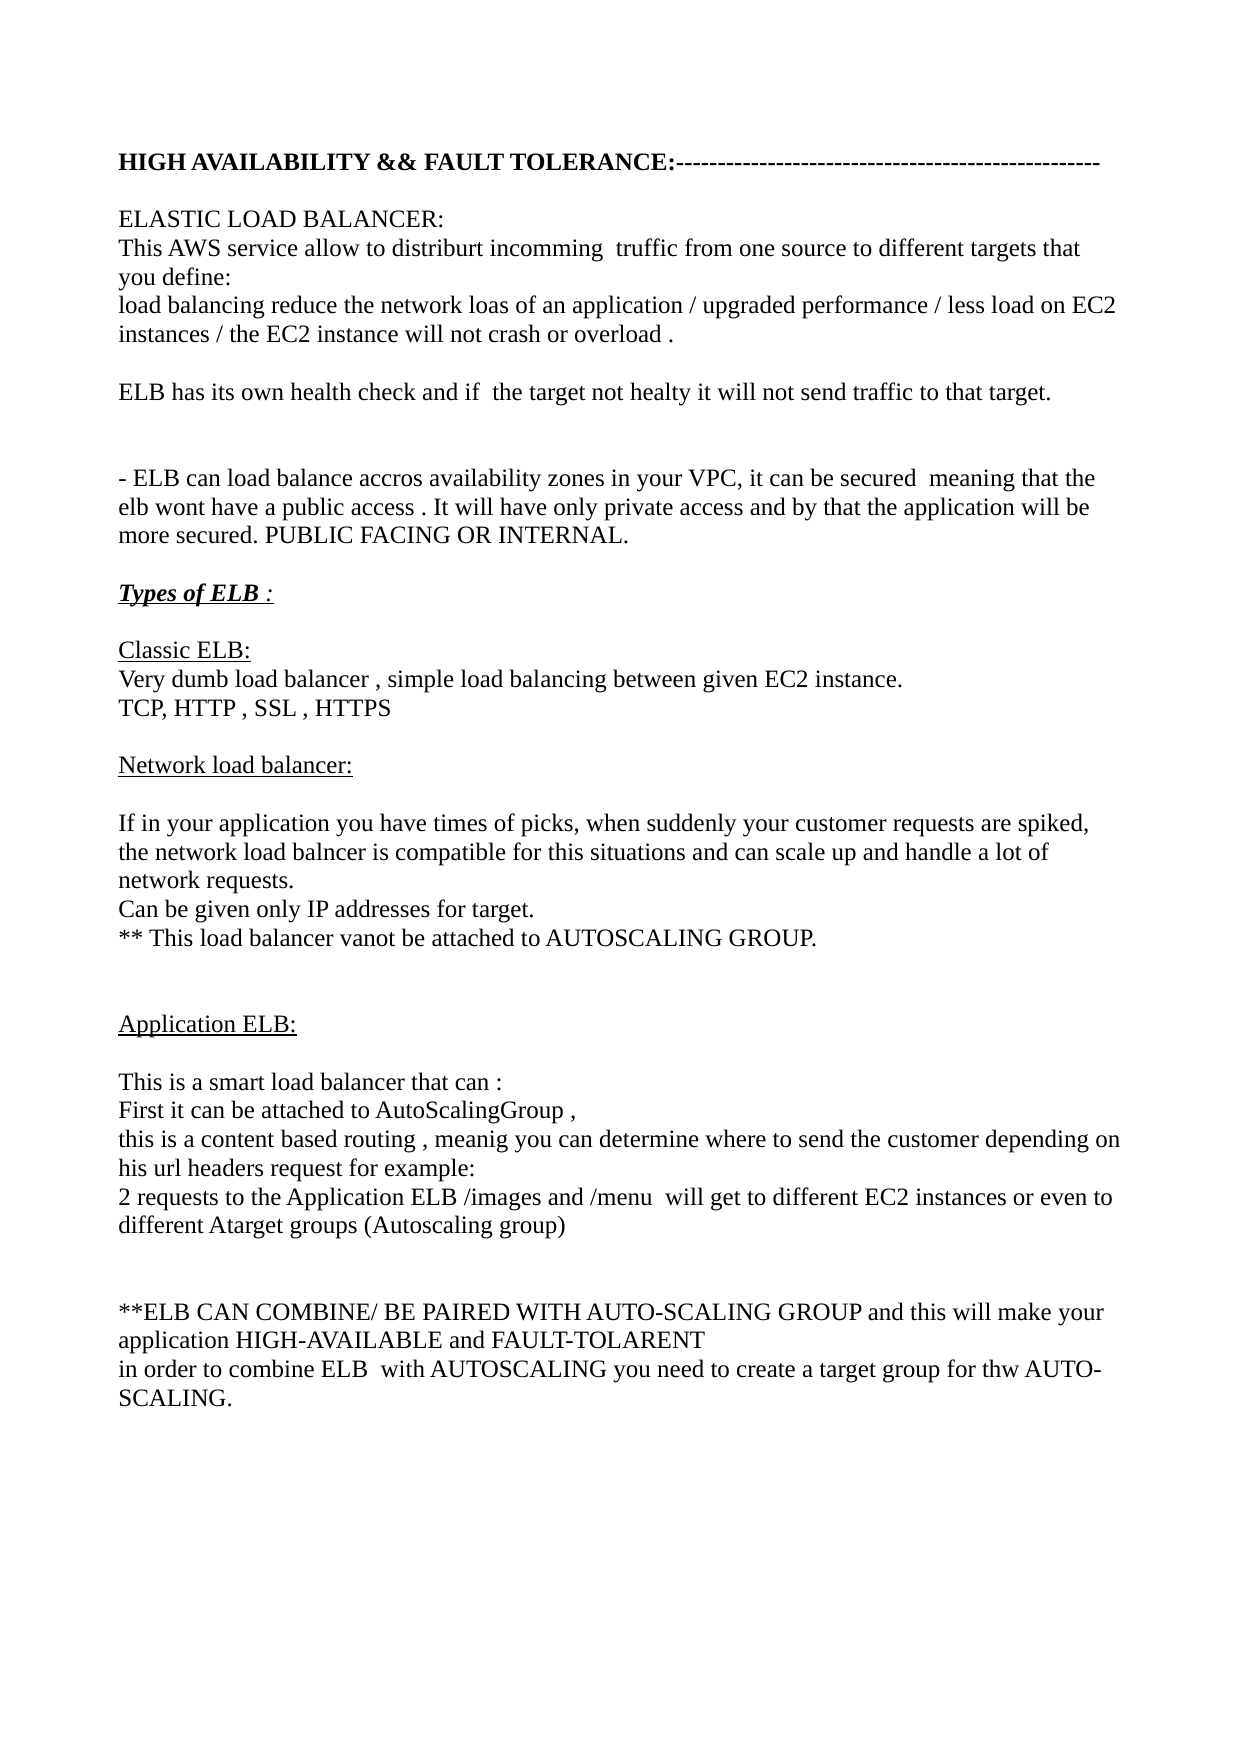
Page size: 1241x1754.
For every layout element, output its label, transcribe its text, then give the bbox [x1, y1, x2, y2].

text ** This load balancer vanot be attached to AUTOSCALING GROUP. [118, 923, 1122, 952]
text in order to combine ELB with AUTOSCALING you need to create a target group for thw AUTO-SCALING. [118, 1354, 1122, 1412]
text TCP, HTTP , SSL , HTTPS [118, 693, 1122, 722]
text First it can be attached to AutoScalingGroup , [118, 1096, 1122, 1124]
text - ELB can load balance accros availability zones in your VPC, it can be secured meaning that the elb wont have a public access . It will have only private access and by that the application will be more secured. PUBLIC FACING OR INTERNAL. [118, 463, 1122, 549]
text This AWS service allow to distriburt incomming truffic from one source to different targets that you define: [118, 233, 1122, 291]
text ELB has its own health check and if the target not healty it will not send traffic to that target. [118, 377, 1122, 406]
text Classic ELB: [118, 636, 1122, 664]
text Very dumb load balancer , simple load balancing between given EC2 instance. [118, 664, 1122, 693]
text ELASTIC LOAD BALANCER: [118, 204, 1122, 233]
text Application ELB: [118, 1009, 1122, 1038]
text Types of ELB : [118, 578, 1122, 607]
text load balancing reduce the network loas of an application / upgraded performance / less load on EC2 instances / the EC2 instance will not crash or overload . [118, 291, 1122, 348]
text This is a smart load balancer that can : [118, 1067, 1122, 1096]
text this is a content based routing , meanig you can determine where to send the customer depending on his url headers request for example: [118, 1124, 1122, 1182]
text Network load balancer: [118, 751, 1122, 779]
text Can be given only IP addresses for target. [118, 894, 1122, 923]
text 2 requests to the Application ELB /images and /menu will get to different EC2 instances or even to different Atarget groups (Autoscaling group) [118, 1182, 1122, 1239]
text HIGH AVAILABILITY && FAULT TOLERANCE:--------------------------------------------------- [118, 147, 1122, 176]
text **ELB CAN COMBINE/ BE PAIRED WITH AUTO-SCALING GROUP and this will make your application HIGH-AVAILABLE and FAULT-TOLARENT [118, 1297, 1122, 1354]
text If in your application you have times of picks, when suddenly your customer requests are spiked, the network load balncer is compatible for this situations and can scale up and handle a lot of network requests. [118, 808, 1122, 894]
